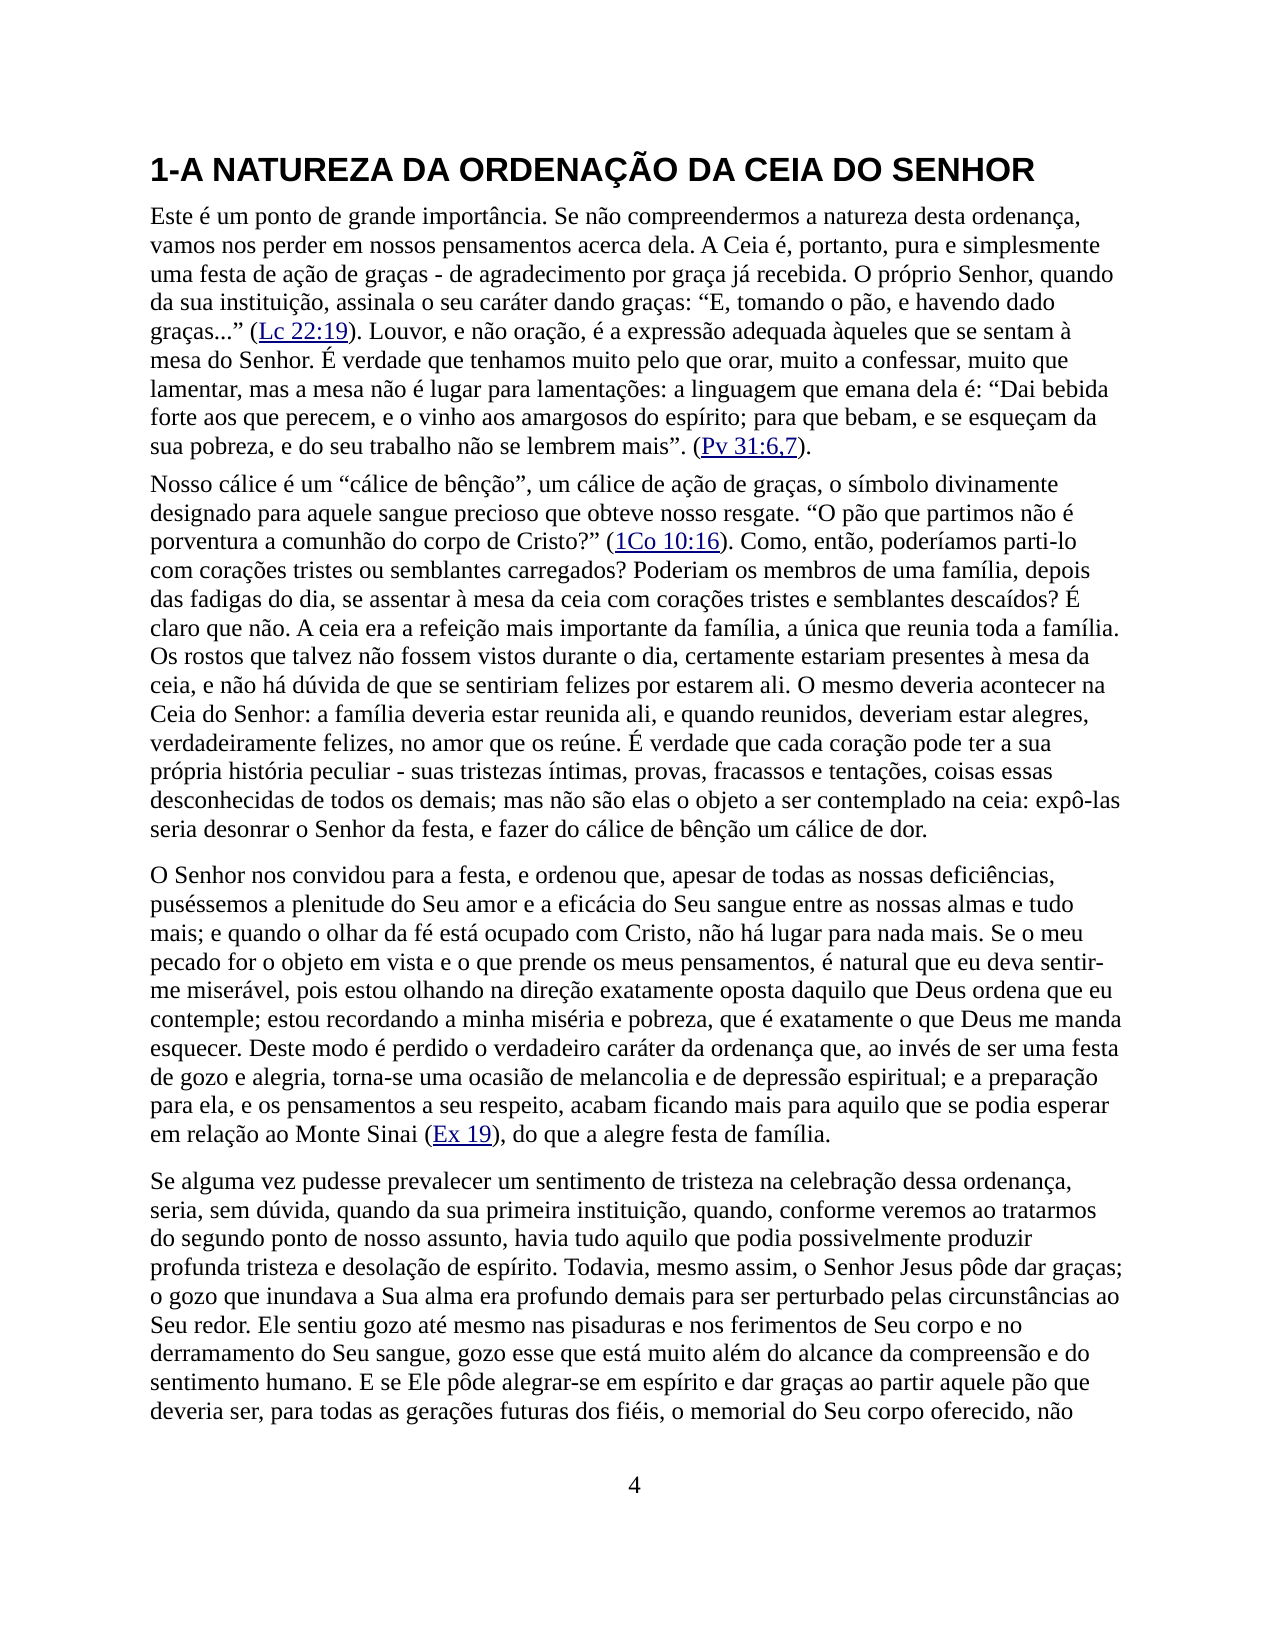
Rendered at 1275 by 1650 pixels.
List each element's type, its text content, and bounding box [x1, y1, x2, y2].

text Nosso cálice é um “cálice de bênção”, um cálice de ação de graças, o símbolo divinamente designado para aquele sangue precioso que obteve nosso resgate. “O pão que partimos não é porventura a comunhão do corpo de Cristo?” (1Co 10:16). Como, então, poderíamos parti-lo com corações tristes ou semblantes carregados? Poderiam os membros de uma família, depois das fadigas do dia, se assentar à mesa da ceia com corações tristes e semblantes descaídos? É claro que não. A ceia era a refeição mais importante da família, a única que reunia toda a família. Os rostos que talvez não fossem vistos durante o dia, certamente estariam presentes à mesa da ceia, e não há dúvida de que se sentiriam felizes por estarem ali. O mesmo deveria acontecer na Ceia do Senhor: a família deveria estar reunida ali, e quando reunidos, deveriam estar alegres, verdadeiramente felizes, no amor que os reúne. É verdade que cada coração pode ter a sua própria história peculiar - suas tristezas íntimas, provas, fracassos e tentações, coisas essas desconhecidas de todos os demais; mas não são elas o objeto a ser contemplado na ceia: expô-las seria desonrar o Senhor da festa, e fazer do cálice de bênção um cálice de dor. [150, 469, 1125, 843]
text O Senhor nos convidou para a festa, e ordenou que, apesar de todas as nossas deficiências, puséssemos a plenitude do Seu amor e a eficácia do Seu sangue entre as nossas almas e tudo mais; e quando o olhar da fé está ocupado com Cristo, não há lugar para nada mais. Se o meu pecado for o objeto em vista e o que prende os meus pensamentos, é natural que eu deva sentir-me miserável, pois estou olhando na direção exatamente oposta daquilo que Deus ordena que eu contemple; estou recordando a minha miséria e pobreza, que é exatamente o que Deus me manda esquecer. Deste modo é perdido o verdadeiro caráter da ordenança que, ao invés de ser uma festa de gozo e alegria, torna-se uma ocasião de melancolia e de depressão espiritual; e a preparação para ela, e os pensamentos a seu respeito, acabam ficando mais para aquilo que se podia esperar em relação ao Monte Sinai (Ex 19), do que a alegre festa de família. [150, 861, 1125, 1148]
text Se alguma vez pudesse prevalecer um sentimento de tristeza na celebração dessa ordenança, seria, sem dúvida, quando da sua primeira instituição, quando, conforme veremos ao tratarmos do segundo ponto de nosso assunto, havia tudo aquilo que podia possivelmente produzir profunda tristeza e desolação de espírito. Todavia, mesmo assim, o Senhor Jesus pôde dar graças; o gozo que inundava a Sua alma era profundo demais para ser perturbado pelas circunstâncias ao Seu redor. Ele sentiu gozo até mesmo nas pisaduras e nos ferimentos de Seu corpo e no derramamento do Seu sangue, gozo esse que está muito além do alcance da compreensão e do sentimento humano. E se Ele pôde alegrar-se em espírito e dar graças ao partir aquele pão que deveria ser, para todas as gerações futuras dos fiéis, o memorial do Seu corpo oferecido, não [150, 1166, 1125, 1425]
subtitle 1-A NATUREZA DA ORDENAÇÃO DA CEIA DO SENHOR [150, 150, 1125, 189]
text Este é um ponto de grande importância. Se não compreendermos a natureza desta ordenança, vamos nos perder em nossos pensamentos acerca dela. A Ceia é, portanto, pura e simplesmente uma festa de ação de graças - de agradecimento por graça já recebida. O próprio Senhor, quando da sua instituição, assinala o seu caráter dando graças: “E, tomando o pão, e havendo dado graças...” (Lc 22:19). Louvor, e não oração, é a expressão adequada àqueles que se sentam à mesa do Senhor. É verdade que tenhamos muito pelo que orar, muito a confessar, muito que lamentar, mas a mesa não é lugar para lamentações: a linguagem que emana dela é: “Dai bebida forte aos que perecem, e o vinho aos amargosos do espírito; para que bebam, e se esqueçam da sua pobreza, e do seu trabalho não se lembrem mais”. (Pv 31:6,7). [150, 201, 1125, 460]
